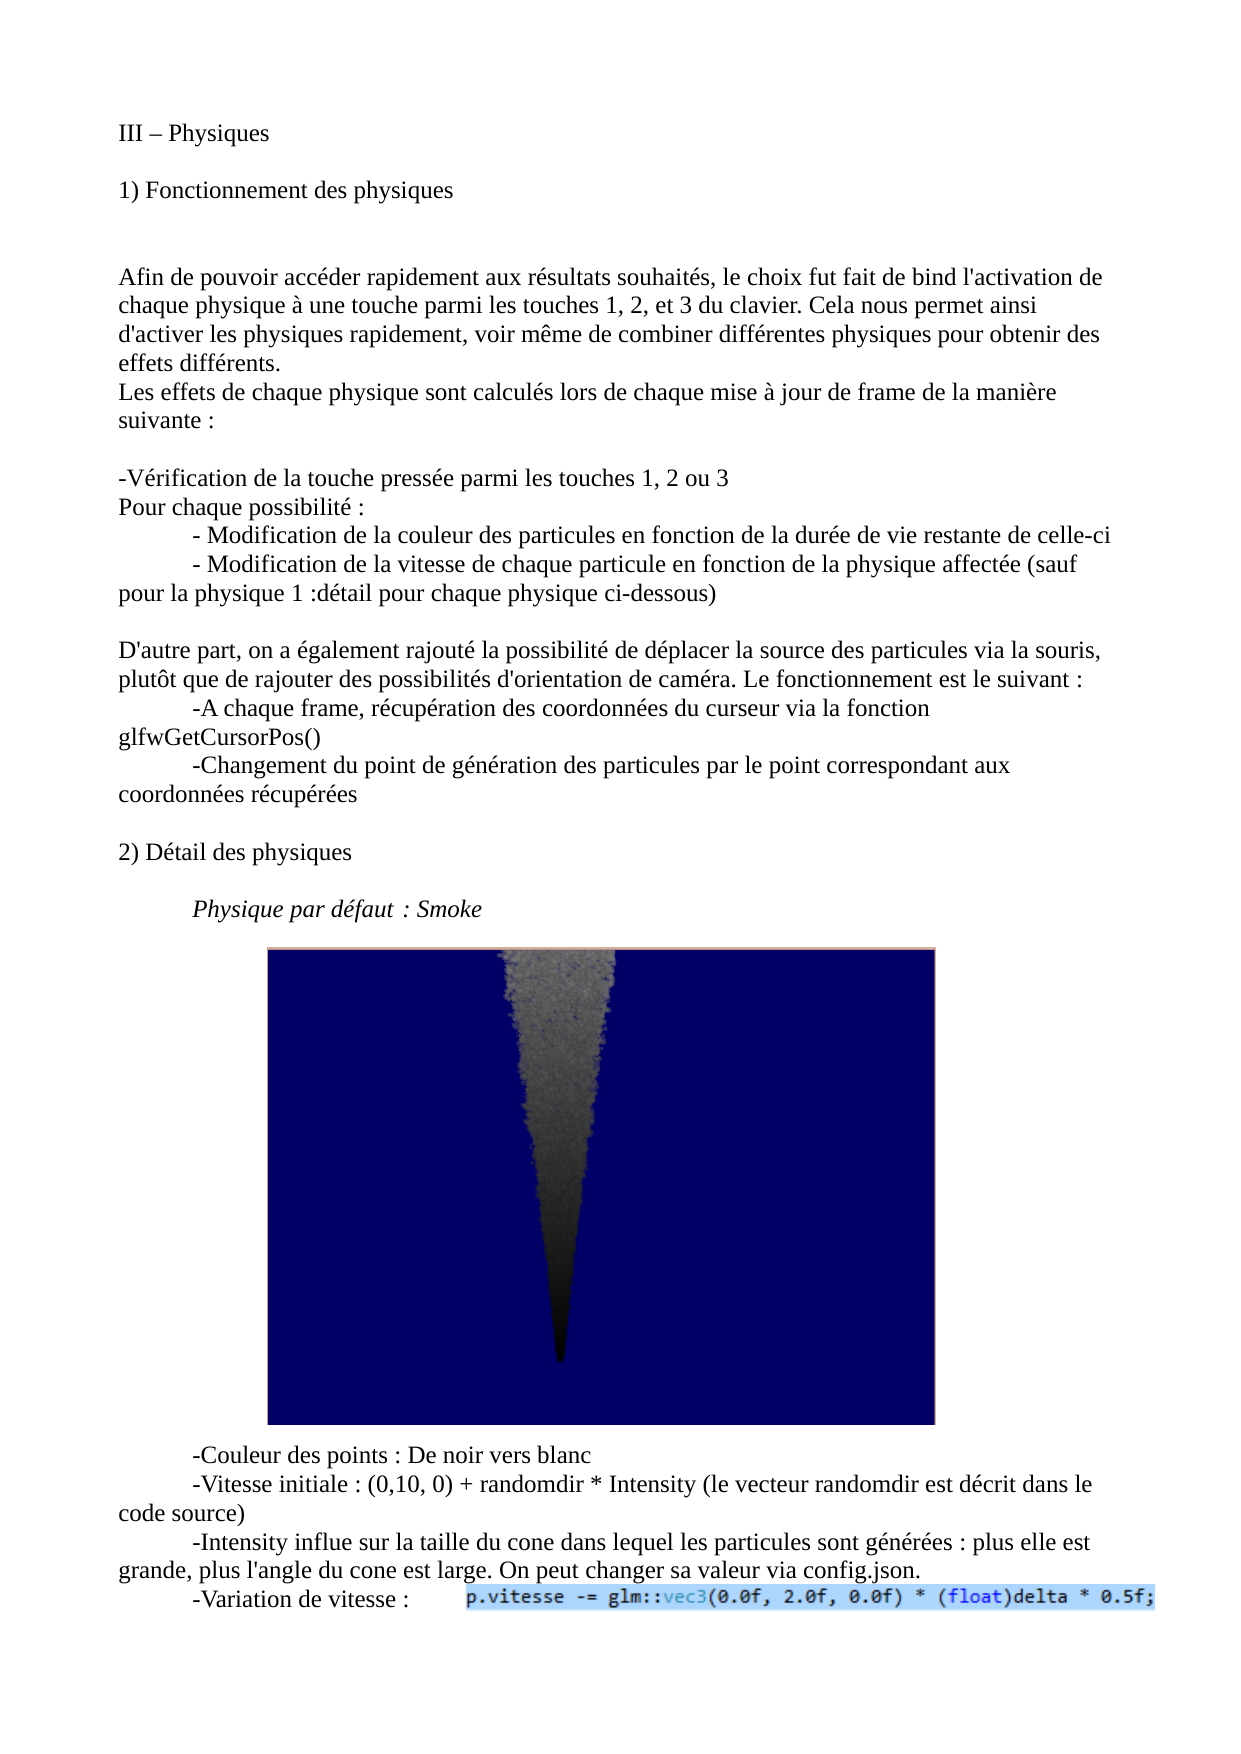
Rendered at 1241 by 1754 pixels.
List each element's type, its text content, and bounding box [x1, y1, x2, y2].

text Afin de pouvoir accéder rapidement aux résultats souhaités, le choix fut fait de bind l'activation de chaque physique à une touche parmi les touches 1, 2, et 3 du clavier. Cela nous permet ainsi d'activer les physiques rapidement, voir même de combiner différentes physiques pour obtenir des effets différents. [118, 262, 1122, 377]
text - Modification de la couleur des particules en fonction de la durée de vie restante de celle-ci [118, 521, 1122, 549]
text -Vérification de la touche pressée parmi les touches 1, 2 ou 3 [118, 463, 1122, 492]
text -Vitesse initiale : (0,10, 0) + randomdir * Intensity (le vecteur randomdir est décrit dans le code source) [118, 1469, 1122, 1527]
text Les effets de chaque physique sont calculés lors de chaque mise à jour de frame de la manière suivante : [118, 377, 1122, 434]
text III – Physiques [118, 118, 1122, 147]
text Physique par défaut : Smoke [118, 894, 1122, 923]
text -Couleur des points : De noir vers blanc [118, 1441, 1122, 1469]
text - Modification de la vitesse de chaque particule en fonction de la physique affectée (sauf pour la physique 1 :détail pour chaque physique ci-dessous) [118, 549, 1122, 607]
text -Intensity influe sur la taille du cone dans lequel les particules sont générées : plus elle est grande, plus l'angle du cone est large. On peut changer sa valeur via config.json. [118, 1527, 1122, 1584]
picture [460, 1584, 1156, 1611]
text -Variation de vitesse : [118, 1584, 1122, 1613]
text D'autre part, on a également rajouté la possibilité de déplacer la source des particules via la souris, plutôt que de rajouter des possibilités d'orientation de caméra. Le fonctionnement est le suivant : [118, 636, 1122, 693]
text 1) Fonctionnement des physiques [118, 176, 1122, 204]
text 2) Détail des physiques [118, 837, 1122, 866]
text Pour chaque possibilité : [118, 492, 1122, 521]
text -A chaque frame, récupération des coordonnées du curseur via la fonction glfwGetCursorPos() [118, 693, 1122, 751]
picture [267, 947, 936, 1425]
text -Changement du point de génération des particules par le point correspondant aux coordonnées récupérées [118, 751, 1122, 808]
